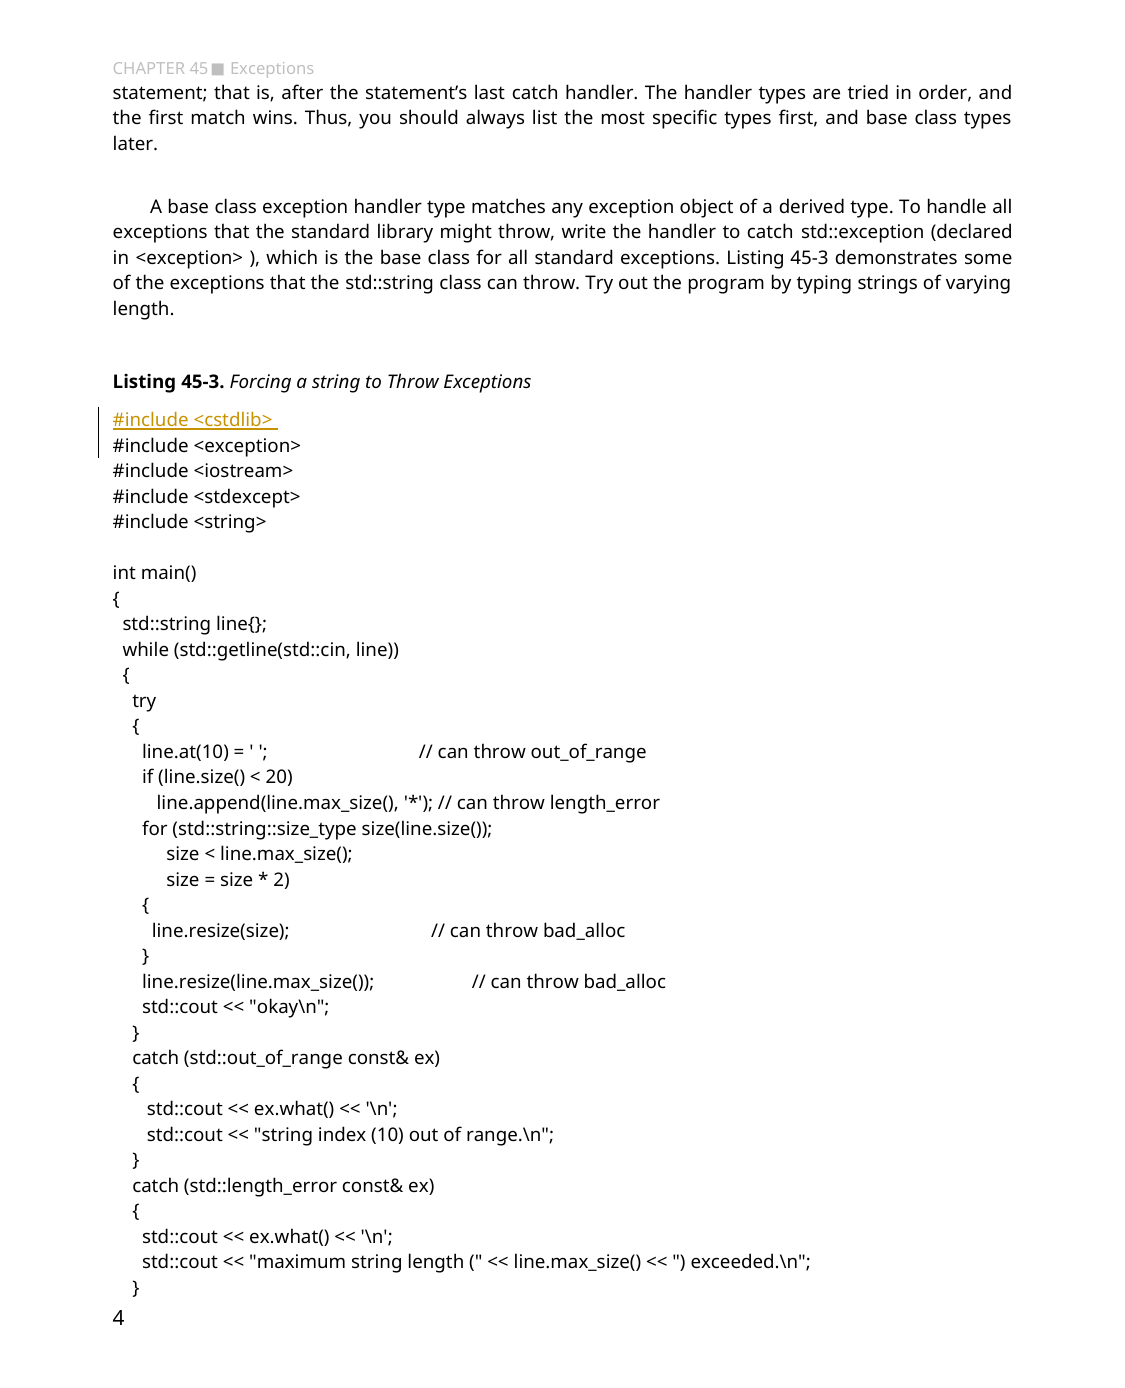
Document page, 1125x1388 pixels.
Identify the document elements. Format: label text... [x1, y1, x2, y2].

text { [112, 1070, 1012, 1096]
text line.at(10) = ' '; // can throw out_of_range [112, 738, 1012, 764]
text std::string line{}; [112, 611, 1012, 636]
text Listing 45-3. Forcing a string to Throw Exceptions [112, 368, 1012, 394]
text } [112, 1147, 1012, 1172]
text if (line.size() < 20) [112, 764, 1012, 789]
text std::cout << ex.what() << '\n'; [112, 1223, 1012, 1249]
text std::cout << ex.what() << '\n'; [112, 1096, 1012, 1121]
text A base class exception handler type matches any exception object of a derived type. To handle all exceptions that the standard library might throw, write the handler to catch std::exception (declared in <exception> ), which is the base class for all standard exceptions. Listing 45-3 demonstrates some of the exceptions that the std::string class can throw. Try out the program by typing strings of varying length. [112, 193, 1012, 321]
text statement; that is, after the statement’s last catch handler. The handler types are tried in order, and the first match wins. Thus, you should always list the most specific types first, and base class types later. [112, 79, 1012, 156]
text catch (std::length_error const& ex) [112, 1172, 1012, 1198]
text #include <exception> [112, 432, 1012, 458]
text while (std::getline(std::cin, line)) [112, 636, 1012, 662]
text catch (std::out_of_range const& ex) [112, 1044, 1012, 1070]
text int main() [112, 560, 1012, 585]
text #include <cstdlib> [112, 407, 1012, 432]
text size = size * 2) [112, 866, 1012, 891]
text #include <string> [112, 509, 1012, 534]
text #include <iostream> [112, 458, 1012, 483]
text try [112, 687, 1012, 713]
text { [112, 1198, 1012, 1223]
text } [112, 1274, 1012, 1300]
text line.resize(line.max_size()); // can throw bad_alloc [112, 968, 1012, 993]
text size < line.max_size(); [112, 840, 1012, 866]
text { [112, 713, 1012, 738]
text line.resize(size); // can throw bad_alloc [112, 917, 1012, 942]
text { [112, 585, 1012, 611]
text std::cout << "string index (10) out of range.\n"; [112, 1121, 1012, 1147]
text std::cout << "okay\n"; [112, 993, 1012, 1019]
text std::cout << "maximum string length (" << line.max_size() << ") exceeded.\n"; [112, 1249, 1012, 1274]
text { [112, 662, 1012, 687]
text #include <stdexcept> [112, 483, 1012, 509]
text line.append(line.max_size(), '*'); // can throw length_error [112, 789, 1012, 815]
text { [112, 891, 1012, 917]
text } [112, 1019, 1012, 1044]
text for (std::string::size_type size(line.size()); [112, 815, 1012, 840]
text } [112, 942, 1012, 968]
